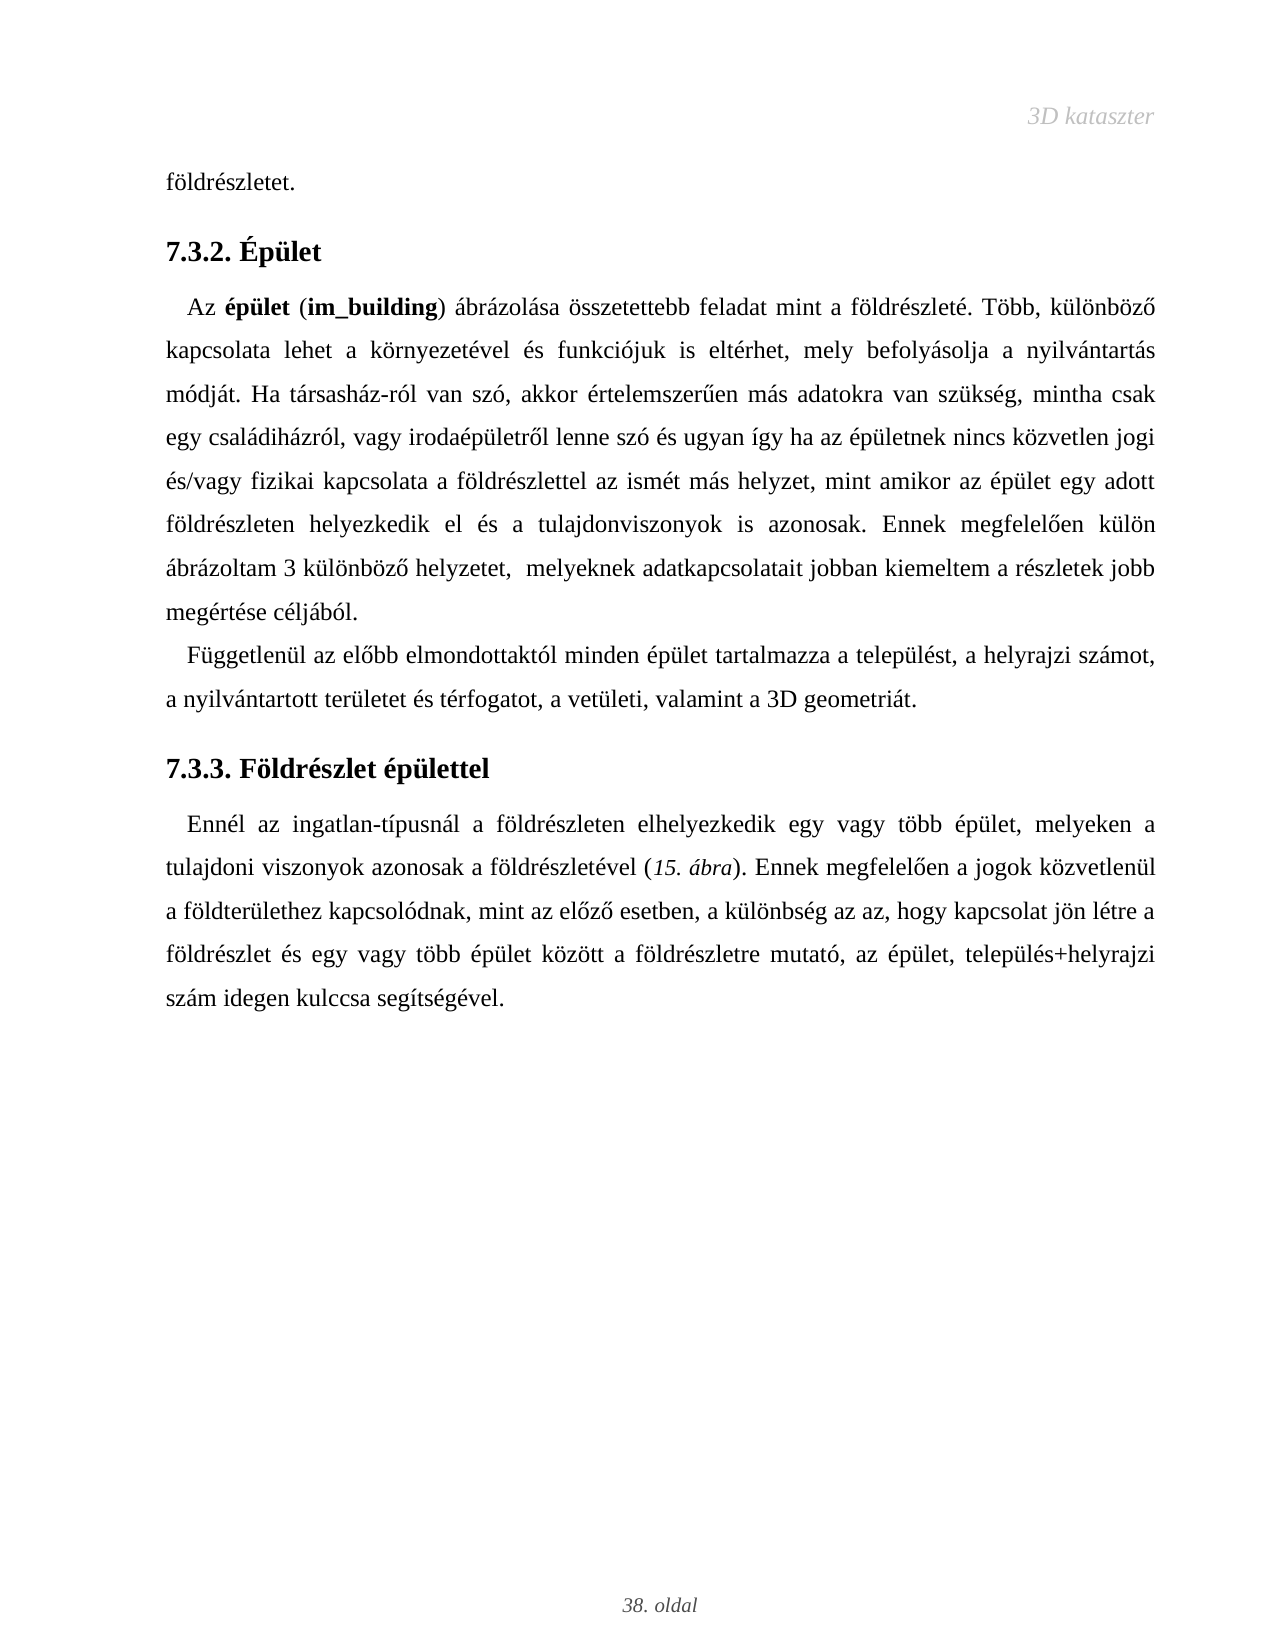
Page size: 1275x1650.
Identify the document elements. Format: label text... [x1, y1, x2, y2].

text Az épület (im_building) ábrázolása összetettebb feladat mint a földrészleté. Több, különböző kapcsolata lehet a környezetével és funkciójuk is eltérhet, mely befolyásolja a nyilvántartás módját. Ha társasház-ról van szó, akkor értelemszerűen más adatokra van szükség, mintha csak egy családiházról, vagy irodaépületről lenne szó és ugyan így ha az épületnek nincs közvetlen jogi és/vagy fizikai kapcsolata a földrészlettel az ismét más helyzet, mint amikor az épület egy adott földrészleten helyezkedik el és a tulajdonviszonyok is azonosak. Ennek megfelelően külön ábrázoltam 3 különböző helyzetet, melyeknek adatkapcsolatait jobban kiemeltem a részletek jobb megértése céljából. [166, 292, 1156, 625]
subtitle Épület [166, 234, 1156, 268]
text Ennél az ingatlan-típusnál a földrészleten elhelyezkedik egy vagy több épület, melyeken a tulajdoni viszonyok azonosak a földrészletével (15. ábra). Ennek megfelelően a jogok közvetlenül a földterülethez kapcsolódnak, mint az előző esetben, a különbség az az, hogy kapcsolat jön létre a földrészlet és egy vagy több épület között a földrészletre mutató, az épület, település+helyrajzi szám idegen kulccsa segítségével. [166, 808, 1156, 1012]
text földrészletet. [166, 167, 1156, 196]
text Függetlenül az előbb elmondottaktól minden épület tartalmazza a települést, a helyrajzi számot, a nyilvántartott területet és térfogatot, a vetületi, valamint a 3D geometriát. [166, 640, 1156, 712]
subtitle Földrészlet épülettel [166, 751, 1156, 784]
